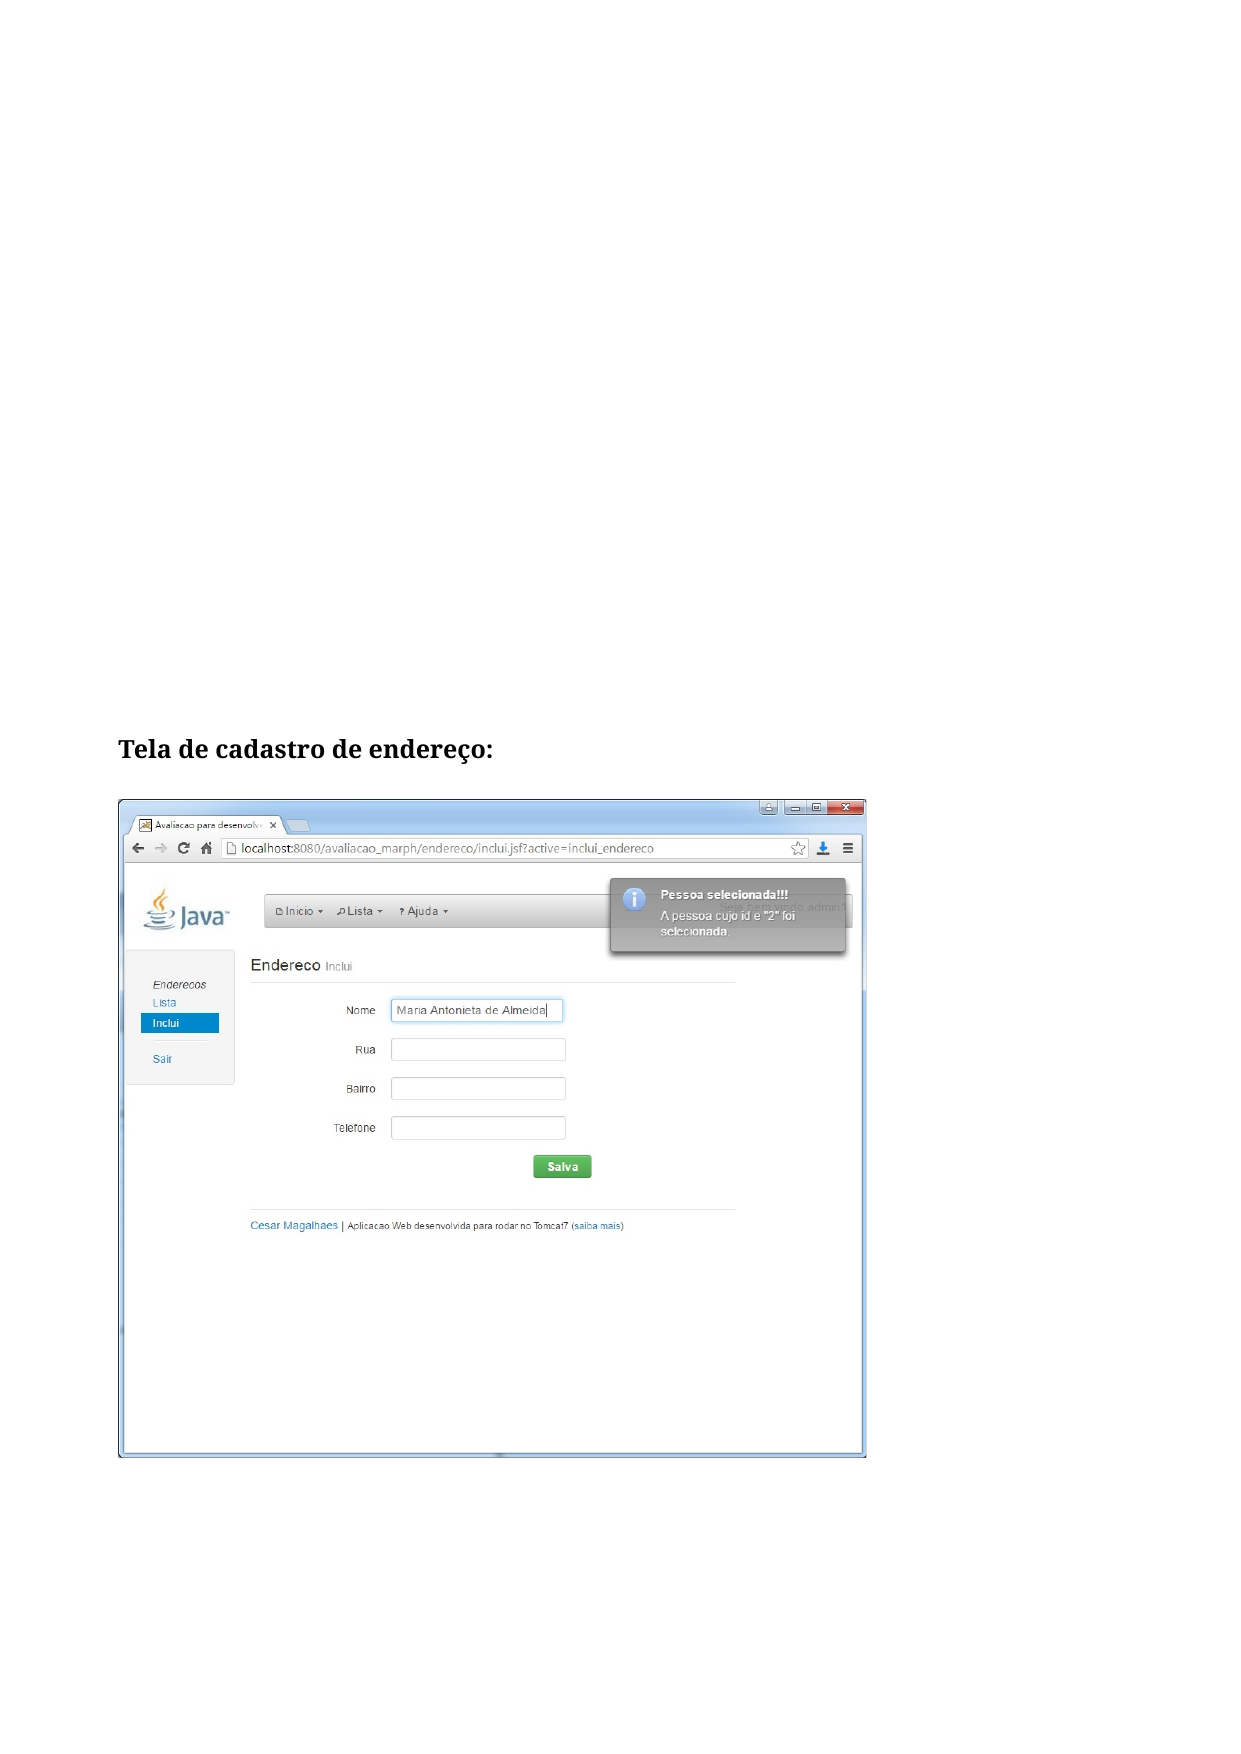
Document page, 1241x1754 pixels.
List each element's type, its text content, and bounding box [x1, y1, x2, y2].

text Tela de cadastro de endereço: [118, 731, 1122, 765]
picture [118, 799, 867, 1458]
